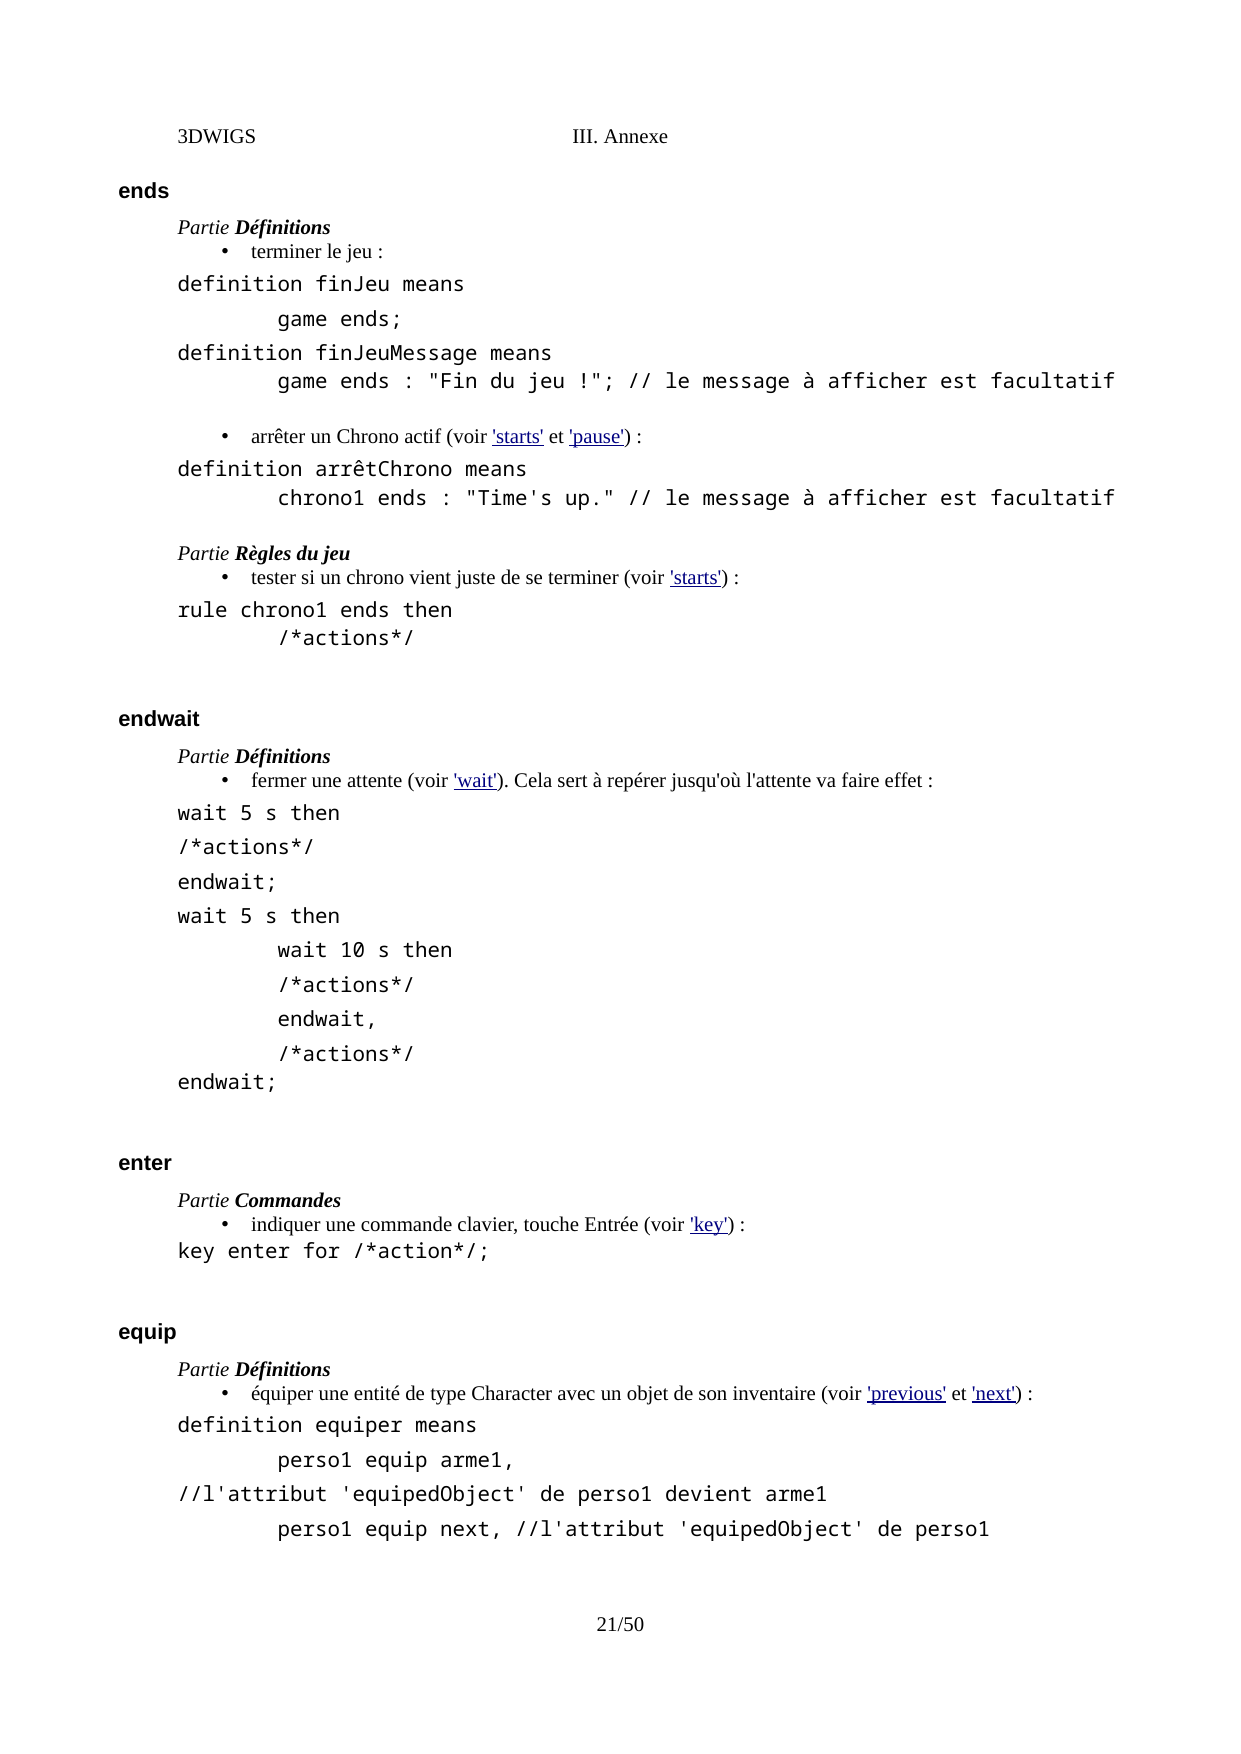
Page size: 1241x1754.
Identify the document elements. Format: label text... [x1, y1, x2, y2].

list fermer une attente (voir 'wait'). Cela sert à repérer jusqu'où l'attente va faire effet : [162, 768, 1122, 792]
text chrono1 ends : "Time's up." // le message à afficher est facultatif [118, 483, 1122, 511]
list tester si un chrono vient juste de se terminer (voir 'starts') : [162, 565, 1122, 589]
text Partie Règles du jeu [118, 541, 1122, 565]
list terminer le jeu : [162, 239, 1122, 263]
list arrêter un Chrono actif (voir 'starts' et 'pause') : [162, 424, 1122, 448]
list indiquer une commande clavier, touche Entrée (voir 'key') : [162, 1212, 1122, 1236]
text endwait; [118, 1067, 1122, 1096]
text wait 5 s then [118, 901, 1122, 929]
text Partie Définitions [118, 215, 1122, 239]
text game ends : "Fin du jeu !"; // le message à afficher est facultatif [118, 367, 1122, 395]
text /*actions*/ [118, 832, 1122, 861]
text /*actions*/ [118, 970, 1122, 998]
text /*actions*/ [118, 1039, 1122, 1067]
text Partie Définitions [118, 1356, 1122, 1381]
text wait 5 s then [118, 798, 1122, 826]
text wait 10 s then [118, 936, 1122, 964]
subtitle endwait [118, 706, 1122, 731]
subtitle ends [118, 178, 1122, 203]
text definition finJeuMessage means [118, 338, 1122, 367]
text perso1 equip next, //l'attribut 'equipedObject' de perso1 [118, 1514, 1122, 1542]
subtitle enter [118, 1150, 1122, 1175]
subtitle equip [118, 1319, 1122, 1344]
text definition finJeu means [118, 269, 1122, 298]
list équiper une entité de type Character avec un objet de son inventaire (voir 'previous' et 'next') : [162, 1381, 1122, 1404]
text definition arrêtChrono means [118, 454, 1122, 483]
text endwait, [118, 1004, 1122, 1033]
text endwait; [118, 867, 1122, 895]
text perso1 equip arme1, [118, 1445, 1122, 1473]
text key enter for /*action*/; [118, 1236, 1122, 1264]
text //l'attribut 'equipedObject' de perso1 devient arme1 [118, 1479, 1122, 1508]
text definition equiper means [118, 1411, 1122, 1439]
text Partie Définitions [118, 744, 1122, 768]
text rule chrono1 ends then [118, 595, 1122, 623]
text Partie Commandes [118, 1188, 1122, 1212]
text game ends; [118, 304, 1122, 332]
text /*actions*/ [118, 623, 1122, 652]
